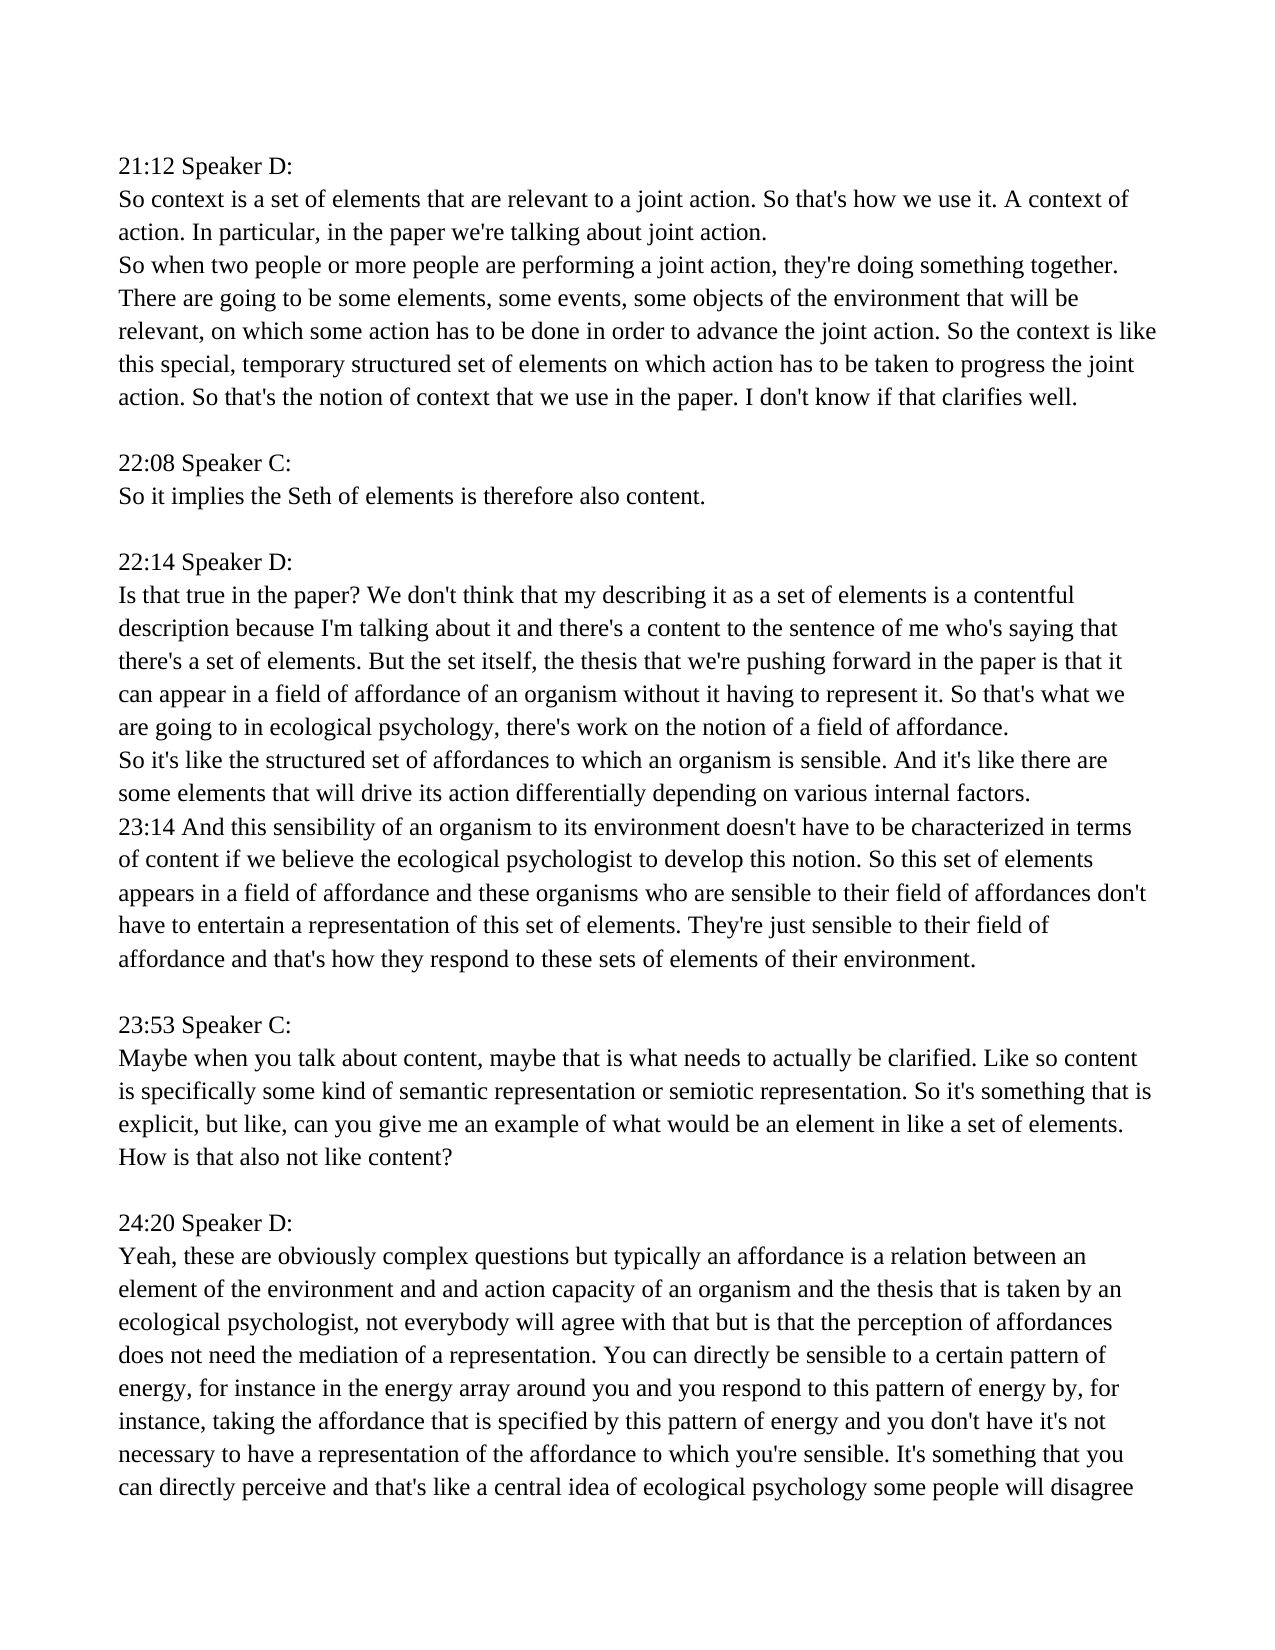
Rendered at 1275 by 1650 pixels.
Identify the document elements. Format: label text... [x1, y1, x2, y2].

text 22:08 Speaker C: [118, 448, 1157, 477]
text Maybe when you talk about content, maybe that is what needs to actually be clarified. Like so content is specifically some kind of semantic representation or semiotic representation. So it's something that is explicit, but like, can you give me an example of what would be an element in like a set of elements. How is that also not like content? [118, 1043, 1157, 1171]
text So it implies the Seth of elements is therefore also content. [118, 481, 1157, 510]
text So when two people or more people are performing a joint action, they're doing something together. There are going to be some elements, some events, some objects of the environment that will be relevant, on which some action has to be done in order to advance the joint action. So the context is like this special, temporary structured set of elements on which action has to be taken to progress the joint action. So that's the notion of context that we use in the paper. I don't know if that clarifies well. [118, 250, 1157, 411]
text 24:20 Speaker D: [118, 1208, 1157, 1237]
text 21:12 Speaker D: [118, 151, 1157, 180]
text So it's like the structured set of affordances to which an organism is sensible. And it's like there are some elements that will drive its action differentially depending on various internal factors. [118, 746, 1157, 807]
text 23:14 And this sensibility of an organism to its environment doesn't have to be characterized in terms of content if we believe the ecological psychologist to develop this notion. So this set of elements appears in a field of affordance and these organisms who are sensible to their field of affordances don't have to entertain a representation of this set of elements. They're just sensible to their field of affordance and that's how they respond to these sets of elements of their environment. [118, 812, 1157, 972]
text 23:53 Speaker C: [118, 1010, 1157, 1038]
text Is that true in the paper? We don't think that my describing it as a set of elements is a contentful description because I'm talking about it and there's a content to the sentence of me who's saying that there's a set of elements. But the set itself, the thesis that we're pushing forward in the paper is that it can appear in a field of affordance of an organism without it having to represent it. So that's what we are going to in ecological psychology, there's work on the notion of a field of affordance. [118, 580, 1157, 741]
text So context is a set of elements that are relevant to a joint action. So that's how we use it. A context of action. In particular, in the paper we're talking about joint action. [118, 184, 1157, 246]
text Yeah, these are obviously complex questions but typically an affordance is a relation between an element of the environment and and action capacity of an organism and the thesis that is taken by an ecological psychologist, not everybody will agree with that but is that the perception of affordances does not need the mediation of a representation. You can directly be sensible to a certain pattern of energy, for instance in the energy array around you and you respond to this pattern of energy by, for instance, taking the affordance that is specified by this pattern of energy and you don't have it's not necessary to have a representation of the affordance to which you're sensible. It's something that you can directly perceive and that's like a central idea of ecological psychology some people will disagree [118, 1241, 1157, 1501]
text 22:14 Speaker D: [118, 547, 1157, 576]
